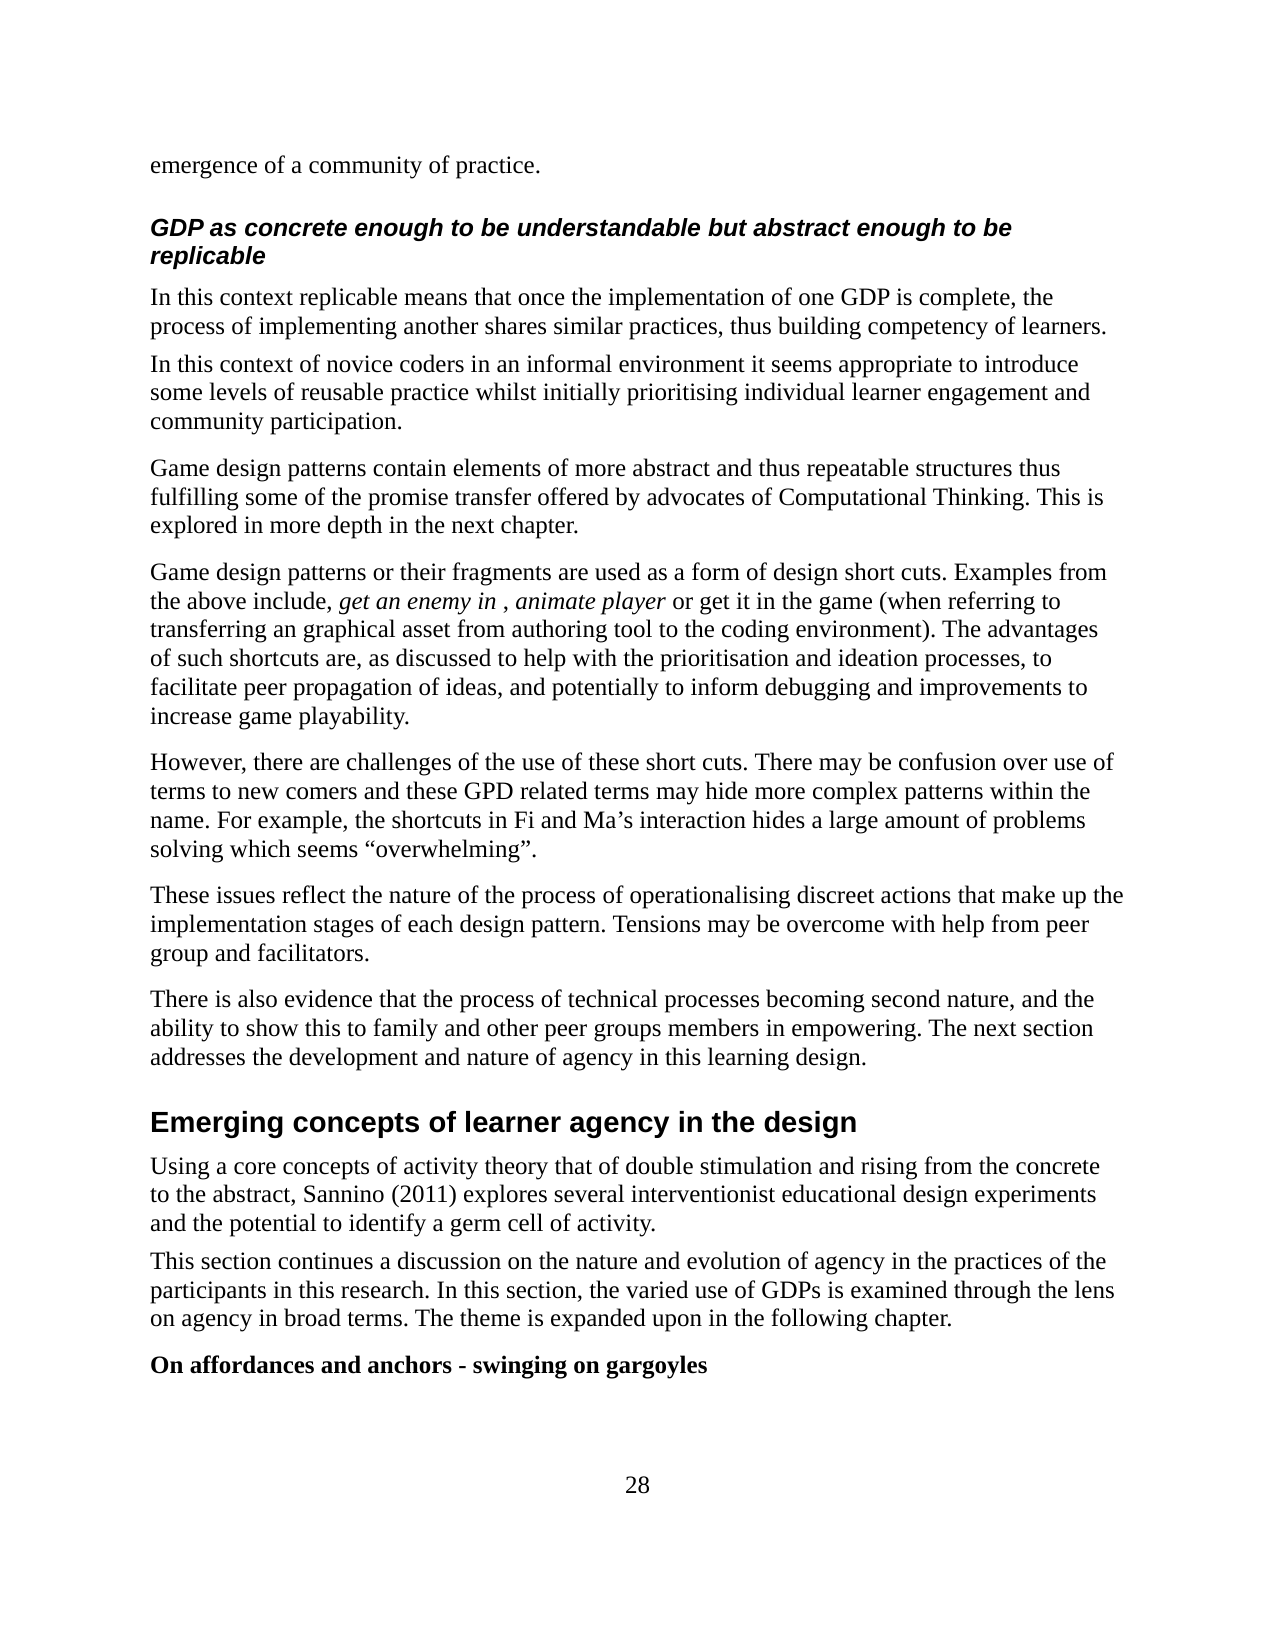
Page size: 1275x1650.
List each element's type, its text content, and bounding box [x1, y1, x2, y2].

subtitle Emerging concepts of learner agency in the design [150, 1105, 1125, 1138]
text Using a core concepts of activity theory that of double stimulation and rising from the concrete to the abstract, Sannino (2011) explores several interventionist educational design experiments and the potential to identify a germ cell of activity. [150, 1151, 1125, 1237]
text On affordances and anchors - swinging on gargoyles [150, 1350, 1125, 1379]
text These issues reflect the nature of the process of operationalising discreet actions that make up the implementation stages of each design pattern. Tensions may be overcome with help from peer group and facilitators. [150, 880, 1125, 967]
text In this context replicable means that once the implementation of one GDP is complete, the process of implementing another shares similar practices, thus building competency of learners. [150, 282, 1125, 340]
text This section continues a discussion on the nature and evolution of agency in the practices of the participants in this research. In this section, the varied use of GDPs is examined through the lens on agency in broad terms. The theme is expanded upon in the following chapter. [150, 1246, 1125, 1332]
text However, there are challenges of the use of these short cuts. There may be confusion over use of terms to new comers and these GPD related terms may hide more complex patterns within the name. For example, the shortcuts in Fi and Ma’s interaction hides a large amount of problems solving which seems “overwhelming”. [150, 747, 1125, 862]
text Game design patterns contain elements of more abstract and thus repeatable structures thus fulfilling some of the promise transfer offered by advocates of Computational Thinking. This is explored in more depth in the next chapter. [150, 453, 1125, 539]
text Game design patterns or their fragments are used as a form of design short cuts. Examples from the above include, get an enemy in , animate player or get it in the game (when referring to transferring an graphical asset from authoring tool to the coding environment). The advantages of such shortcuts are, as discussed to help with the prioritisation and ideation processes, to facilitate peer propagation of ideas, and potentially to inform debugging and improvements to increase game playability. [150, 557, 1125, 729]
subtitle GDP as concrete enough to be understandable but abstract enough to be replicable [150, 213, 1125, 270]
text There is also evidence that the process of technical processes becoming second nature, and the ability to show this to family and other peer groups members in empowering. The next section addresses the development and nature of agency in this learning design. [150, 984, 1125, 1071]
text emergence of a community of practice. [150, 150, 1125, 179]
text In this context of novice coders in an informal environment it seems appropriate to introduce some levels of reusable practice whilst initially prioritising individual learner engagement and community participation. [150, 349, 1125, 435]
